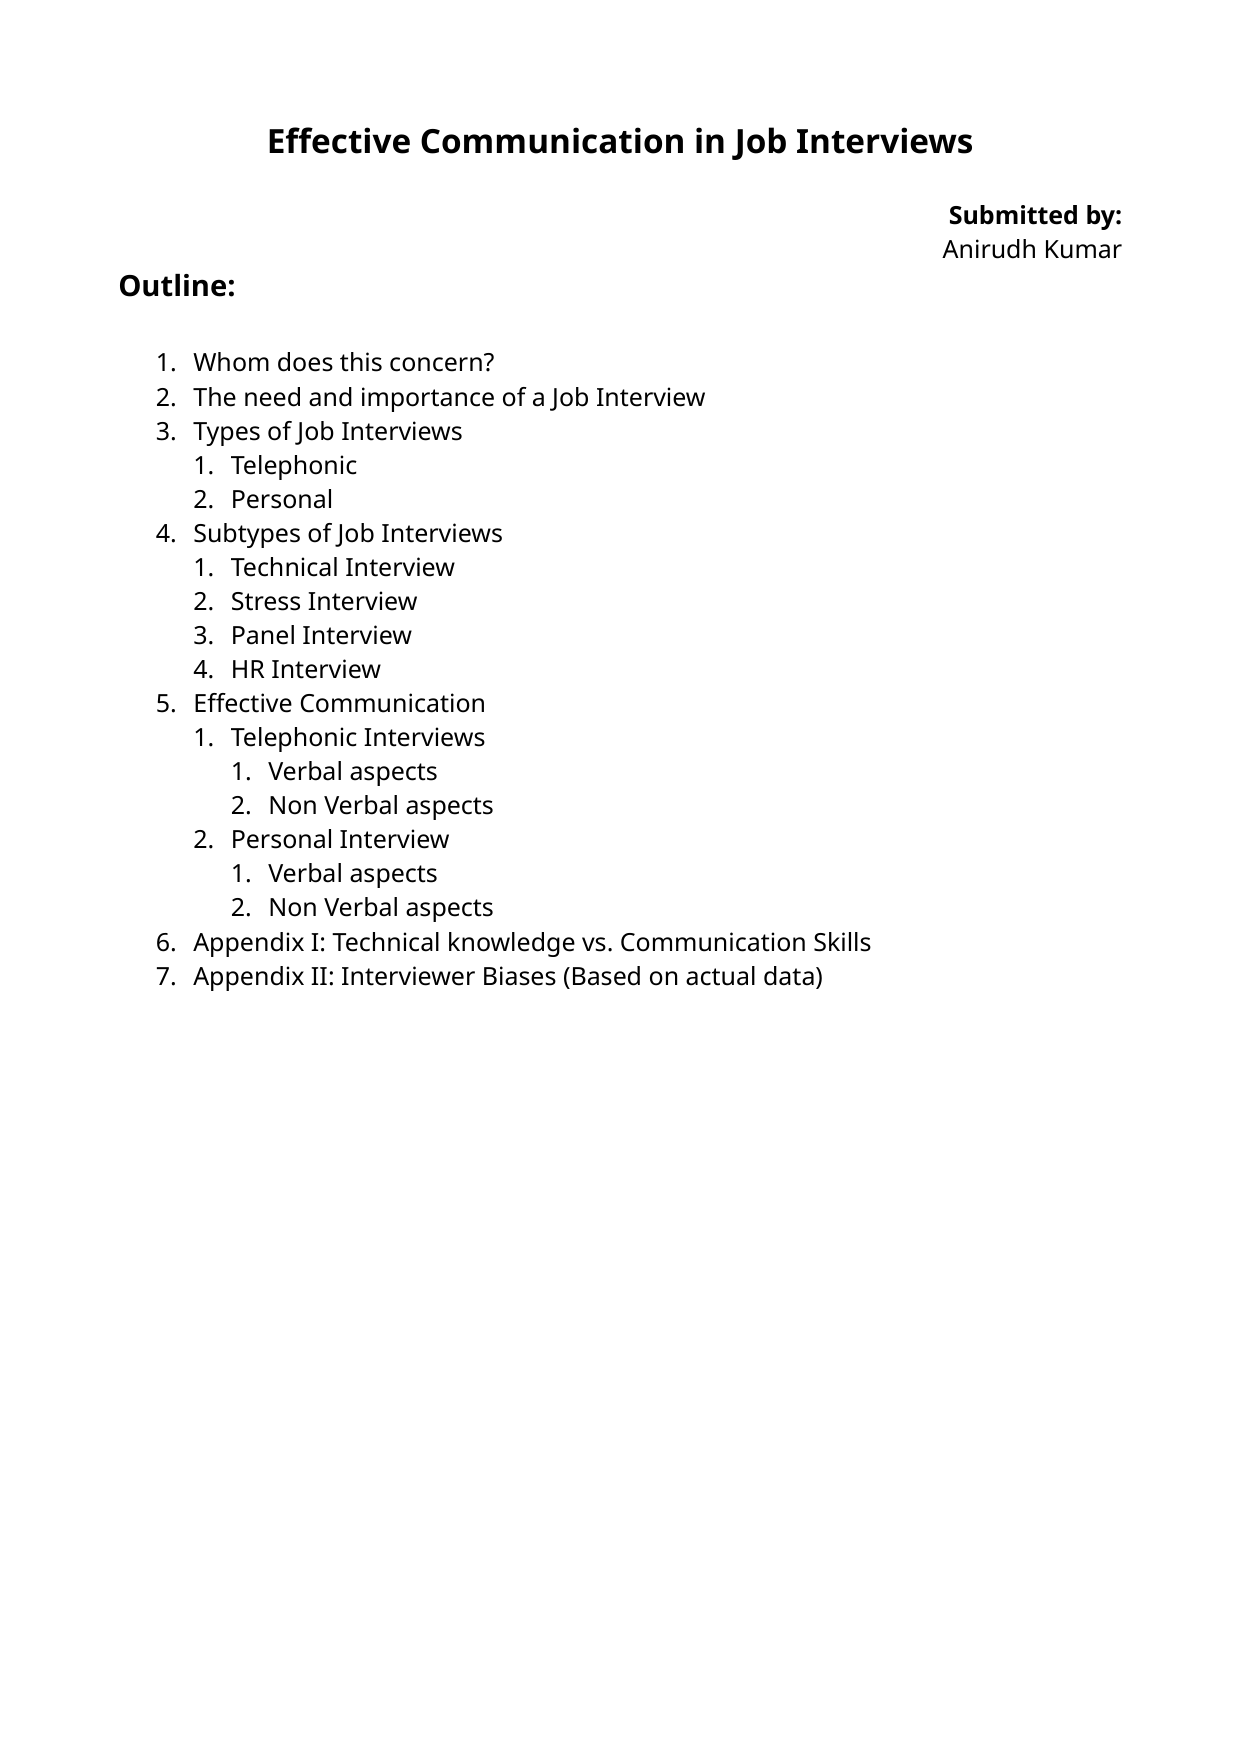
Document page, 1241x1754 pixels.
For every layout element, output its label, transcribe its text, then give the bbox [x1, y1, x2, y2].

list Technical Interview [193, 549, 1122, 583]
list Appendix II: Interviewer Biases (Based on actual data) [156, 958, 1122, 992]
list Non Verbal aspects [231, 890, 1122, 924]
list Whom does this concern? [156, 345, 1122, 379]
list Personal Interview [193, 822, 1122, 856]
list Appendix I: Technical knowledge vs. Communication Skills [156, 924, 1122, 958]
text Effective Communication in Job Interviews [118, 118, 1122, 163]
list Non Verbal aspects [231, 788, 1122, 822]
list Panel Interview [193, 618, 1122, 652]
text Outline: [118, 266, 1122, 305]
list Stress Interview [193, 583, 1122, 618]
list Effective Communication [156, 686, 1122, 720]
list Personal [193, 481, 1122, 515]
list The need and importance of a Job Interview [156, 379, 1122, 413]
list Types of Job Interviews [156, 413, 1122, 447]
list Telephonic [193, 447, 1122, 481]
text Submitted by: [118, 198, 1122, 232]
list HR Interview [193, 652, 1122, 686]
list Verbal aspects [231, 754, 1122, 788]
list Subtypes of Job Interviews [156, 515, 1122, 549]
list Telephonic Interviews [193, 720, 1122, 754]
text Anirudh Kumar [118, 232, 1122, 266]
list Verbal aspects [231, 856, 1122, 890]
